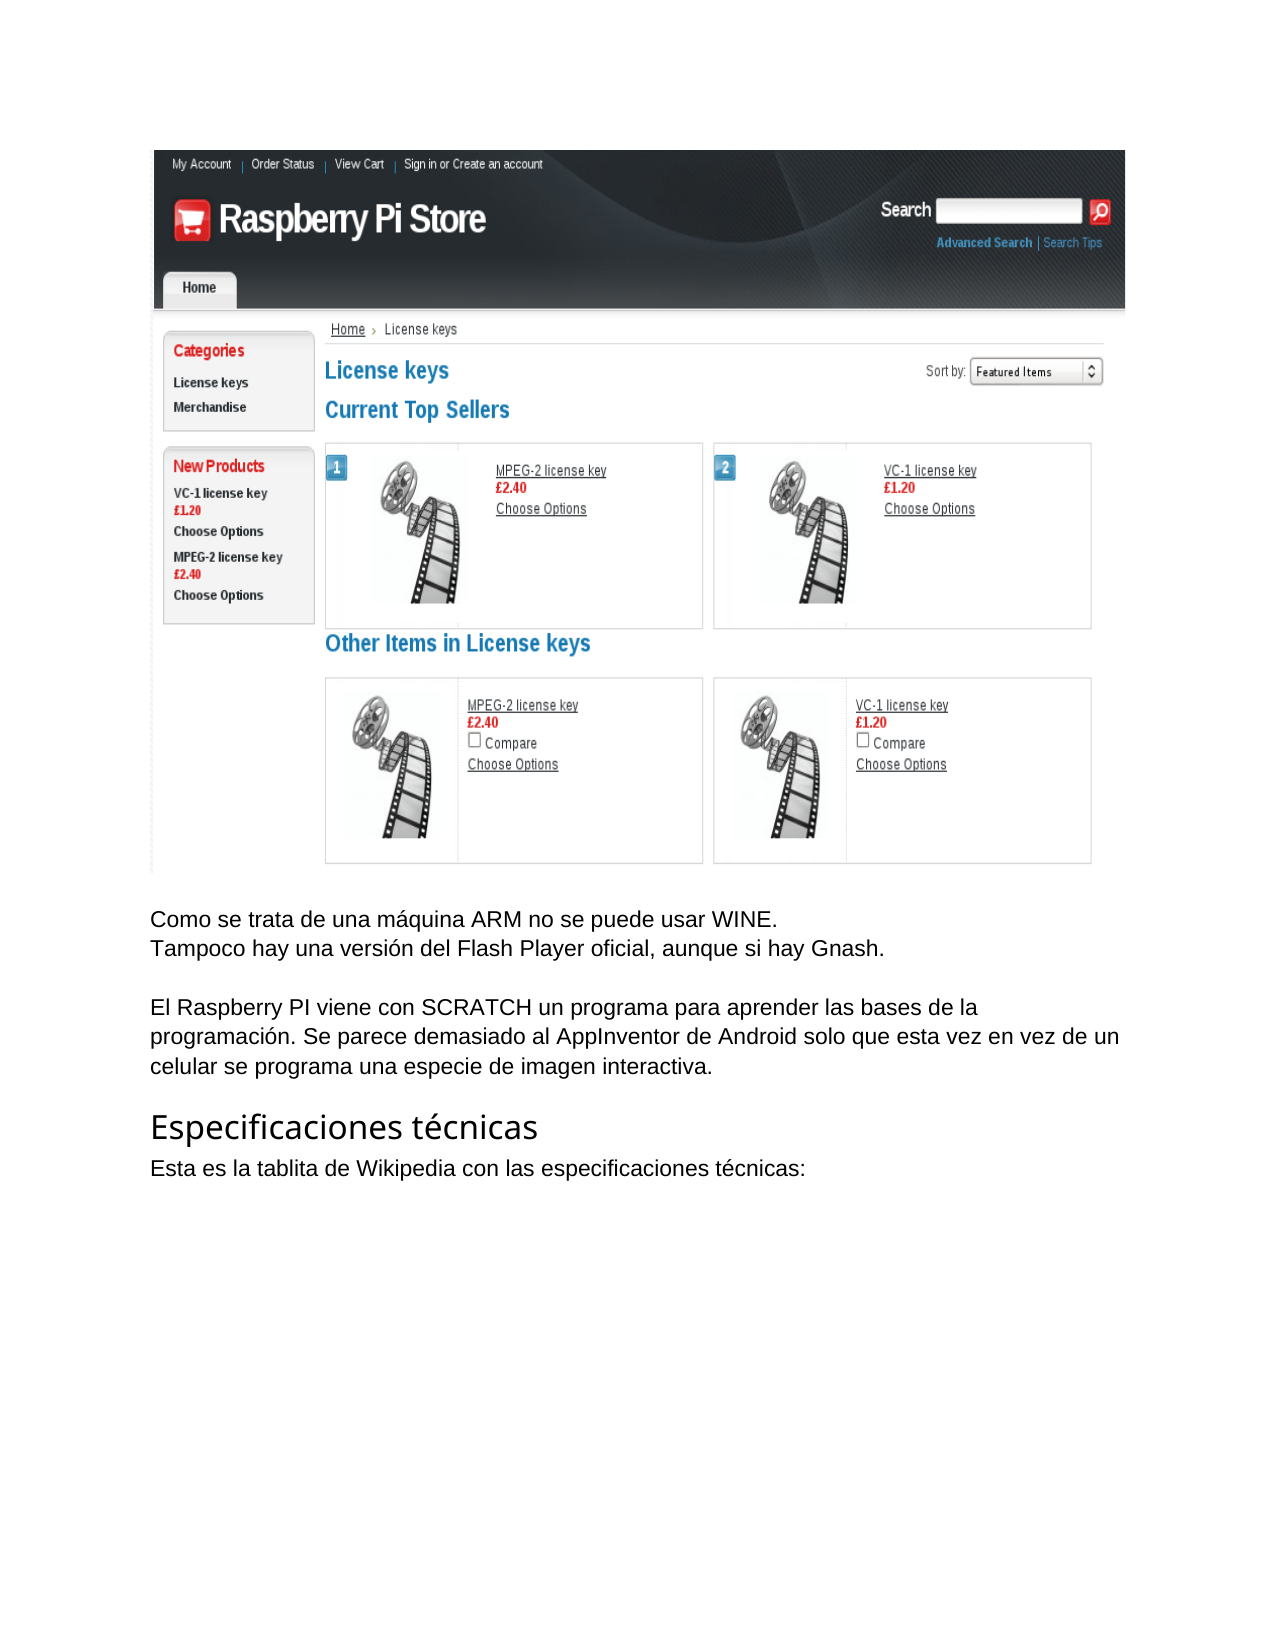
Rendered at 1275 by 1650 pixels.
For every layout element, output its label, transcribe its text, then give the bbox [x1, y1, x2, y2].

text Esta es la tablita de Wikipedia con las especificaciones técnicas: [150, 1156, 1125, 1181]
subtitle Especificaciones técnicas [150, 1104, 1125, 1149]
text Como se trata de una máquina ARM no se puede usar WINE. [150, 907, 1125, 932]
picture [150, 150, 1125, 874]
text El Raspberry PI viene con SCRATCH un programa para aprender las bases de la programación. Se parece demasiado al AppInventor de Android solo que esta vez en vez de un celular se programa una especie de imagen interactiva. [150, 995, 1125, 1079]
text Tampoco hay una versión del Flash Player oficial, aunque si hay Gnash. [150, 936, 1125, 962]
